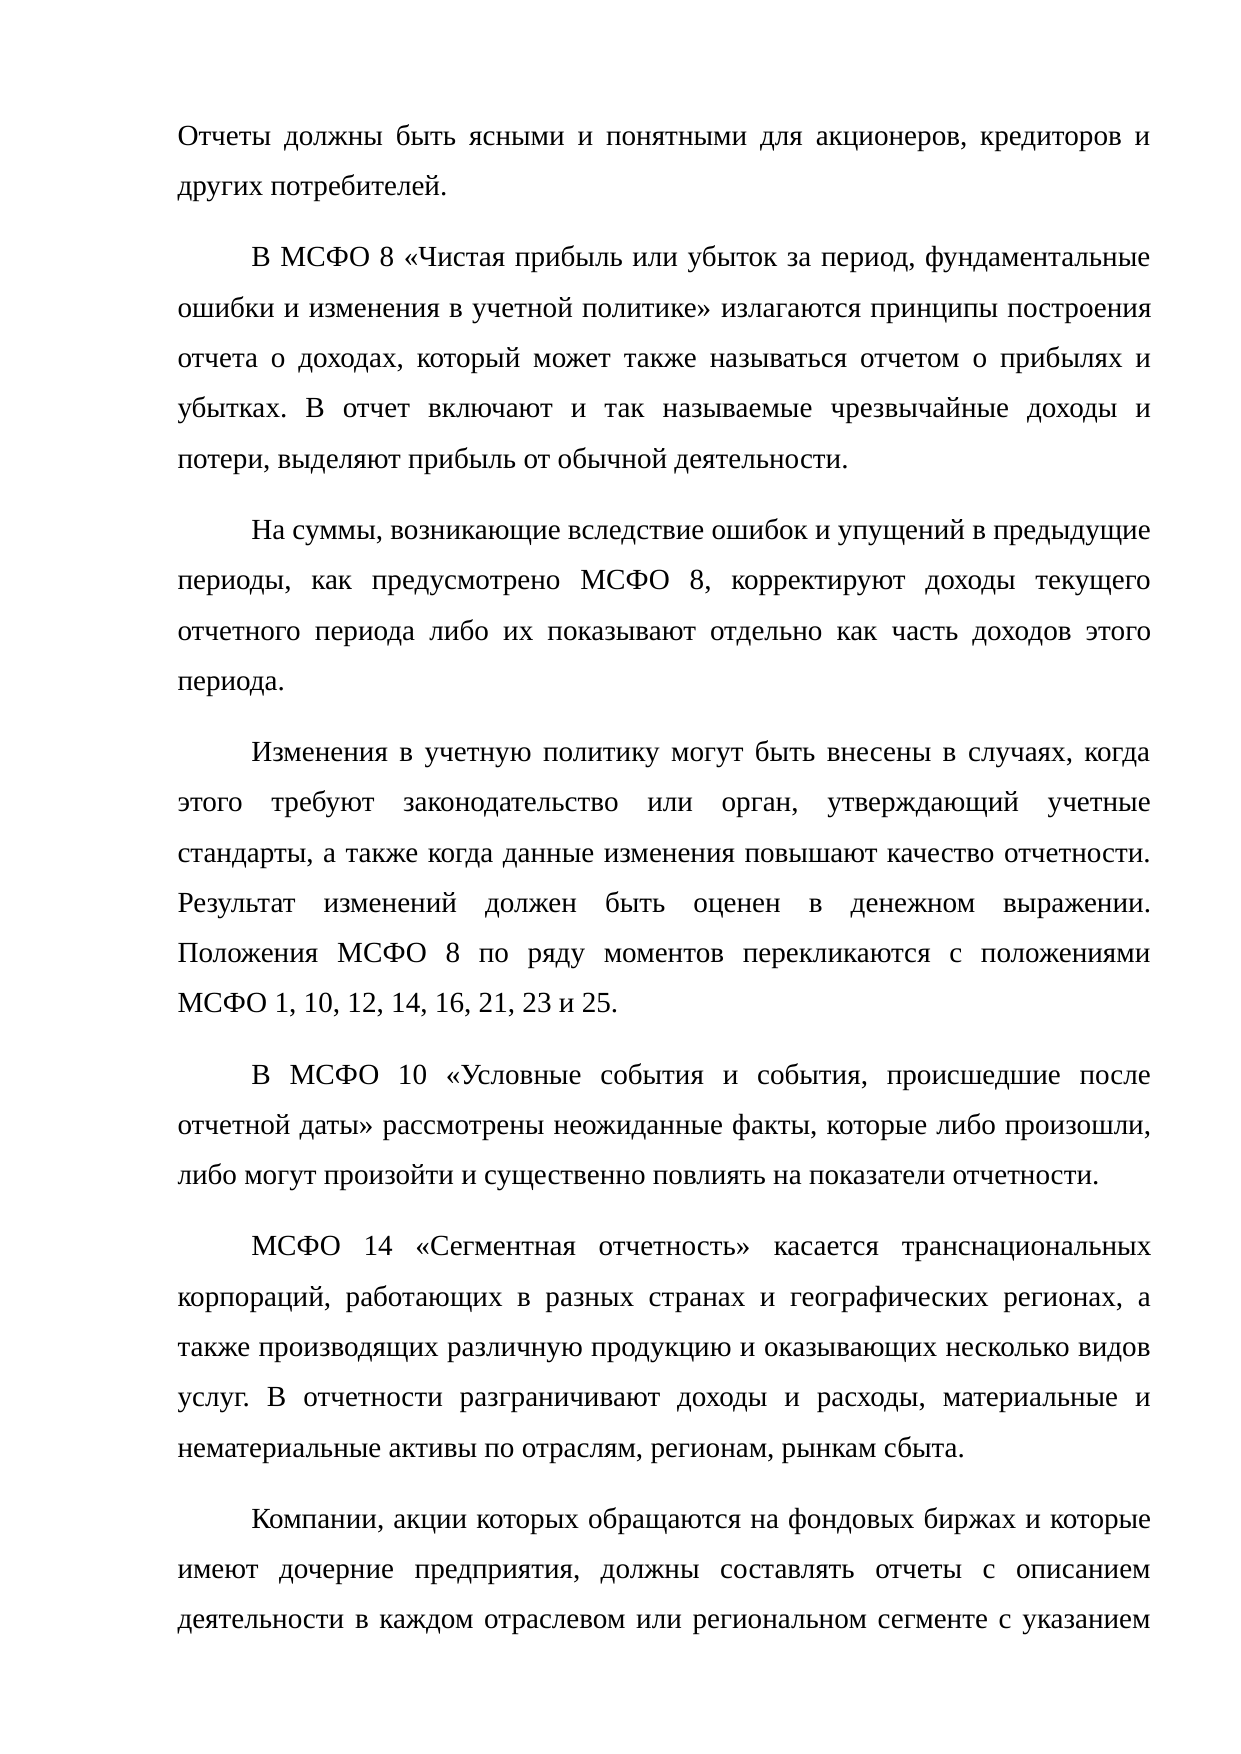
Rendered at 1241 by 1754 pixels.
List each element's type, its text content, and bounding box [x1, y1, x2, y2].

text Изменения в учетную политику могут быть внесены в случаях, когда этого требуют законодательство или орган, утверждающий учетные стандарты, а также когда данные изменения повышают качество отчетности. Результат изменений должен быть оценен в денежном выражении. Положения МСФО 8 по ряду моментов перекликаются с положениями МСФО 1, 10, 12, 14, 16, 21, 23 и 25. [177, 734, 1152, 1019]
text МСФО 14 «Сегментная отчетность» касается транснациональных корпораций, работающих в разных странах и географических регионах, а также производящих различную продукцию и оказывающих несколько видов услуг. В отчетности разграничивают доходы и расходы, материальные и нематериальные активы по отраслям, регионам, рынкам сбыта. [177, 1228, 1152, 1463]
text В МСФО 10 «Условные события и события, происшедшие после отчетной даты» рассмотрены неожиданные факты, которые либо произошли, либо могут произойти и существенно повлиять на показатели отчетности. [177, 1057, 1152, 1191]
text На суммы, возникающие вследствие ошибок и упущений в предыдущие периоды, как предусмотрено МСФО 8, корректируют доходы текущего отчетного периода либо их показывают отдельно как часть доходов этого периода. [177, 512, 1152, 696]
text Компании, акции которых обращаются на фондовых биржах и которые имеют дочерние предприятия, должны составлять отчеты с описанием деятельности в каждом отраслевом или региональном сегменте с указанием [177, 1501, 1152, 1635]
text Отчеты должны быть ясными и понятными для акционеров, кредиторов и других потребителей. [177, 118, 1152, 202]
text В МСФО 8 «Чистая прибыль или убыток за период, фундаментальные ошибки и изменения в учетной политике» излагаются принципы построения отчета о доходах, который может также называться отчетом о прибылях и убытках. В отчет включают и так называемые чрезвычайные доходы и потери, выделяют прибыль от обычной деятельности. [177, 239, 1152, 474]
